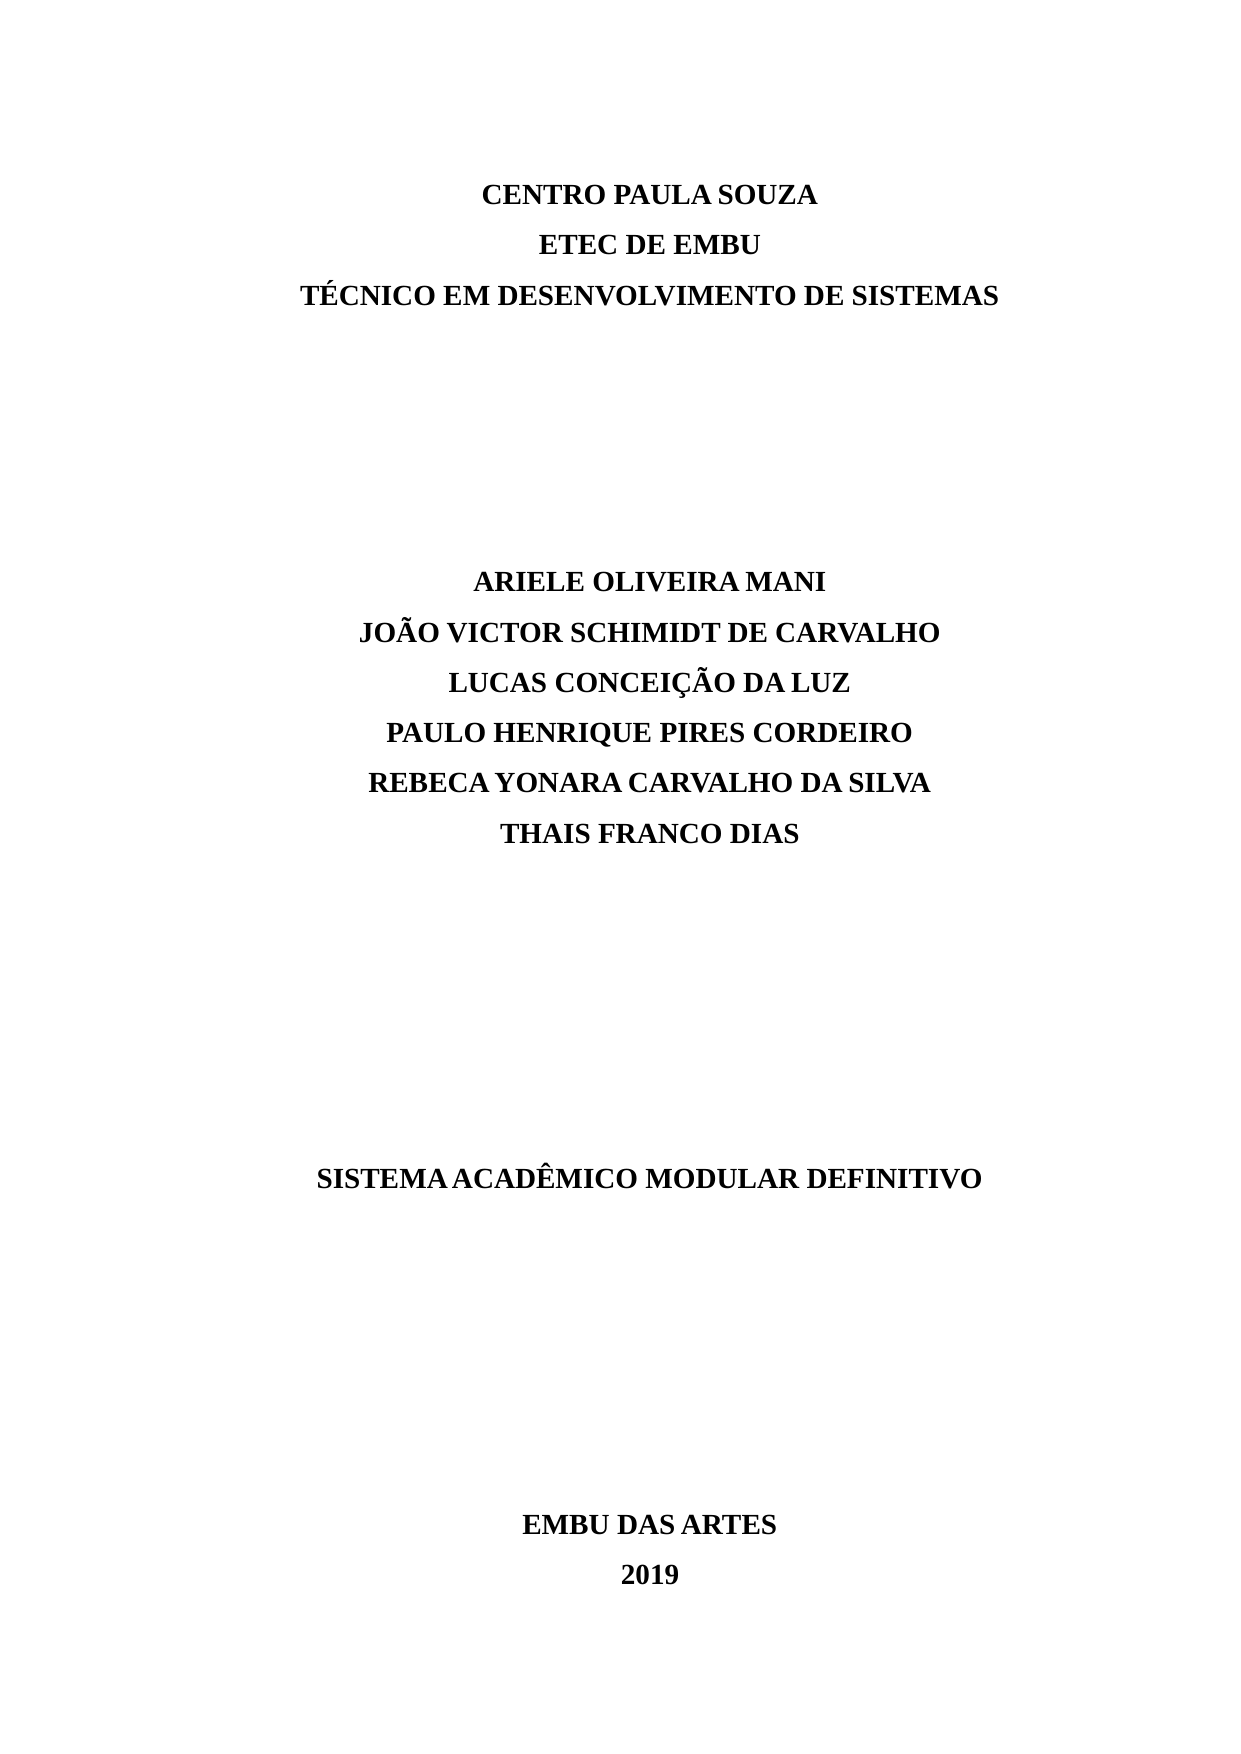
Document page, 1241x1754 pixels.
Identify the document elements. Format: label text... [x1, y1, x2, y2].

text 2019 [177, 1557, 1122, 1591]
text lucas conceição da luz [177, 665, 1122, 698]
text CENTRO PAULA SOUZA [177, 177, 1122, 211]
text Embu das Artes [177, 1507, 1122, 1541]
text rebeca yonara carvalho da silva [177, 766, 1122, 799]
text paulo henrique pires cordeiro [177, 715, 1122, 749]
text Técnico em desenvolvimento de sistemas [177, 278, 1122, 311]
text joão victor schimidt de carvalho [177, 615, 1122, 648]
text sistema acadêmico modular definitivo [177, 1162, 1122, 1195]
text thais franco dias [177, 816, 1122, 849]
text ETEC DE EMBU [177, 227, 1122, 261]
text ariele oliveira mani [177, 564, 1122, 598]
